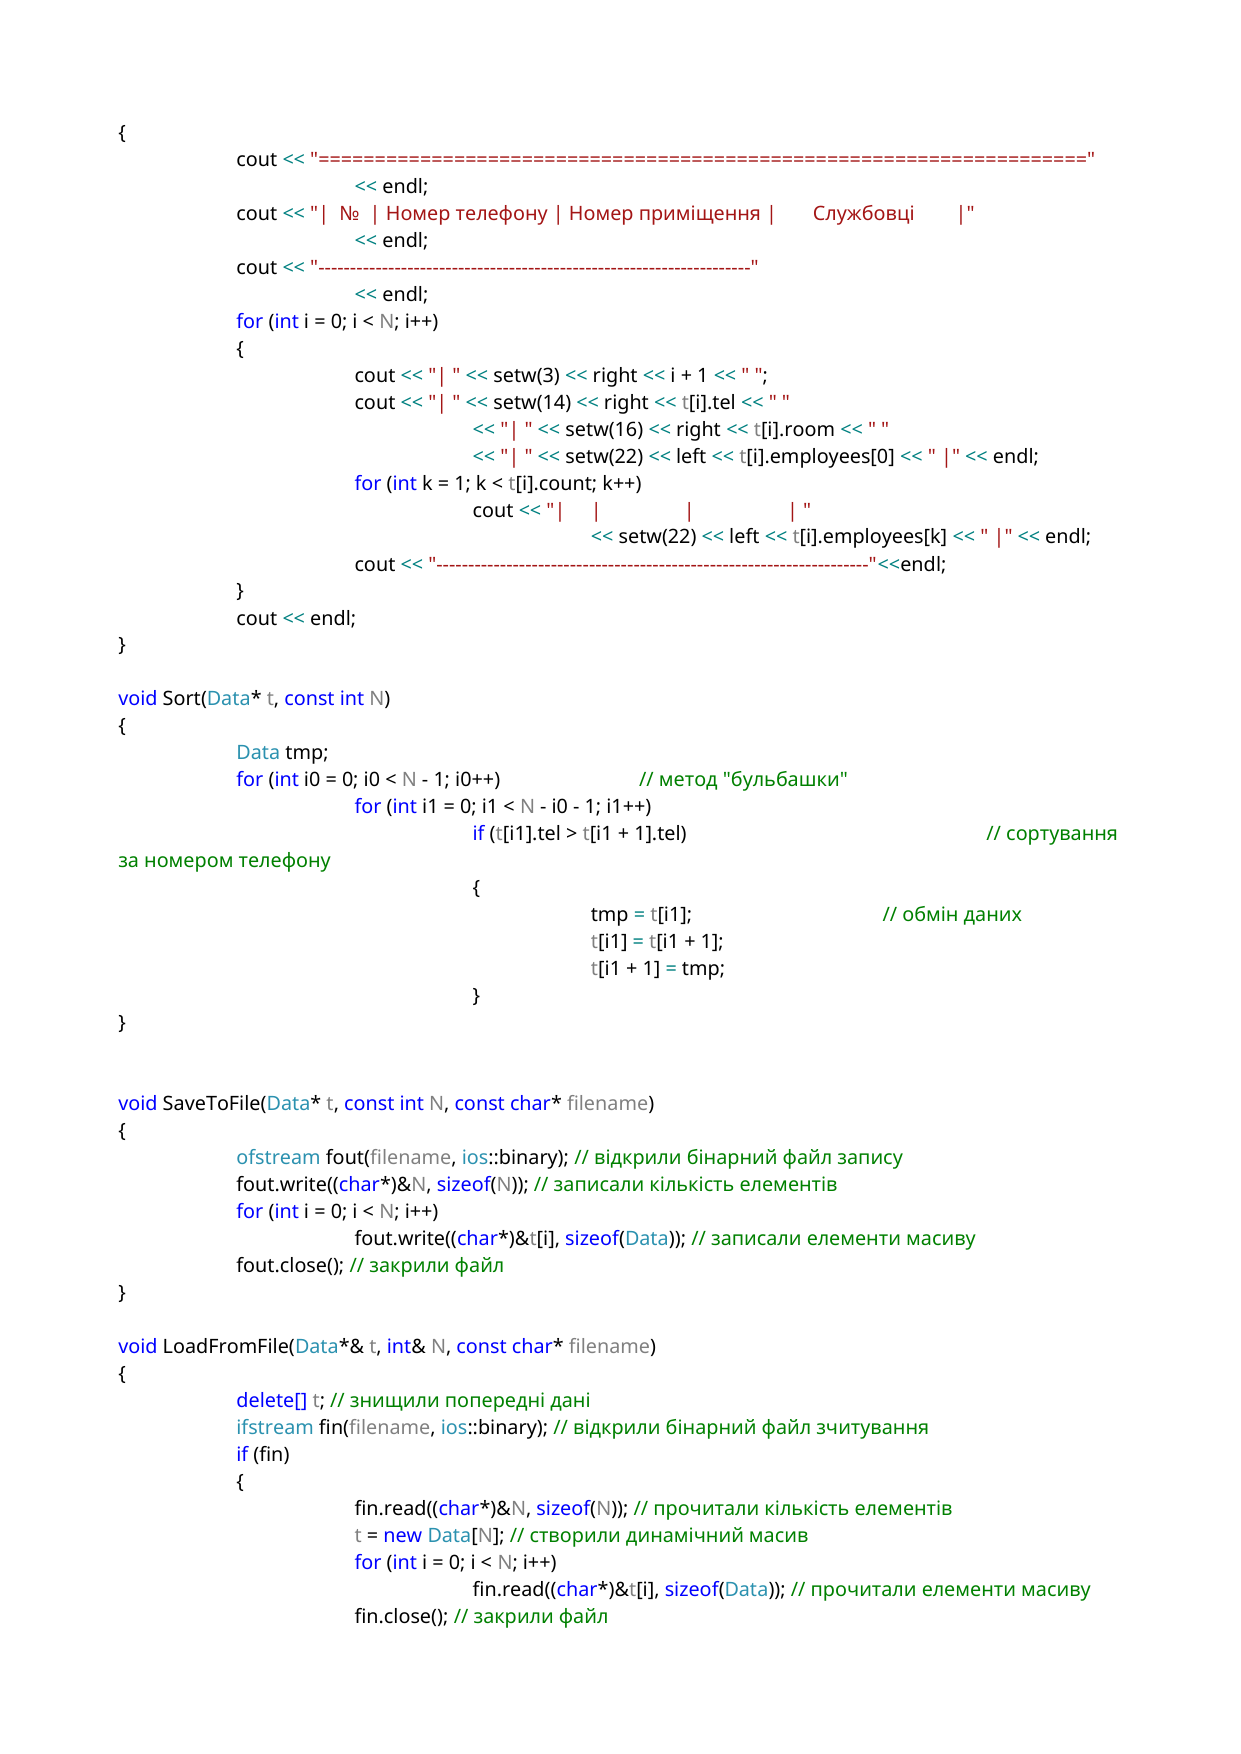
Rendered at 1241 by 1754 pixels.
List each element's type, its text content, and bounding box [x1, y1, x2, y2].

text for (int i1 = 0; i1 < N - i0 - 1; i1++) [118, 793, 1122, 819]
text } [118, 1278, 1122, 1305]
text { [118, 118, 1122, 145]
text << endl; [118, 226, 1122, 253]
text delete[] t; // знищили попередні дані [118, 1386, 1122, 1413]
text cout << "| | | | " [118, 496, 1122, 523]
text for (int i = 0; i < N; i++) [118, 1197, 1122, 1224]
text fin.close(); // закрили файл [118, 1602, 1122, 1629]
text void SaveToFile(Data* t, const int N, const char* filename) [118, 1089, 1122, 1116]
text for (int i = 0; i < N; i++) [118, 1548, 1122, 1575]
text ifstream fin(filename, ios::binary); // відкрили бінарний файл зчитування [118, 1413, 1122, 1440]
text cout << "| " << setw(14) << right << t[i].tel << " " [118, 388, 1122, 415]
text cout << "| № | Номер телефону | Номер приміщення | Службовці |" [118, 199, 1122, 226]
text fout.write((char*)&t[i], sizeof(Data)); // записали елементи масиву [118, 1224, 1122, 1251]
text t = new Data[N]; // створили динамічний масив [118, 1521, 1122, 1548]
text { [118, 1359, 1122, 1386]
text fin.read((char*)&t[i], sizeof(Data)); // прочитали елементи масиву [118, 1575, 1122, 1602]
text cout << endl; [118, 604, 1122, 631]
text if (fin) [118, 1440, 1122, 1467]
text if (t[i1].tel > t[i1 + 1].tel) // сортування за номером телефону [118, 819, 1122, 873]
text cout << "| " << setw(3) << right << i + 1 << " "; [118, 361, 1122, 388]
text << endl; [118, 172, 1122, 199]
text } [118, 981, 1122, 1008]
text { [118, 334, 1122, 361]
text << endl; [118, 280, 1122, 307]
text Data tmp; [118, 739, 1122, 766]
text t[i1] = t[i1 + 1]; [118, 927, 1122, 954]
text for (int k = 1; k < t[i].count; k++) [118, 469, 1122, 496]
text { [118, 873, 1122, 901]
text ofstream fout(filename, ios::binary); // відкрили бінарний файл запису [118, 1143, 1122, 1170]
text fin.read((char*)&N, sizeof(N)); // прочитали кількість елементів [118, 1494, 1122, 1521]
text { [118, 1116, 1122, 1143]
text cout << "--------------------------------------------------------------------"<<endl; [118, 550, 1122, 577]
text cout << "====================================================================" [118, 145, 1122, 172]
text void LoadFromFile(Data*& t, int& N, const char* filename) [118, 1332, 1122, 1359]
text { [118, 712, 1122, 739]
text << "| " << setw(22) << left << t[i].employees[0] << " |" << endl; [118, 442, 1122, 469]
text tmp = t[i1]; // обмін даних [118, 901, 1122, 927]
text for (int i = 0; i < N; i++) [118, 307, 1122, 334]
text << setw(22) << left << t[i].employees[k] << " |" << endl; [118, 523, 1122, 550]
text } [118, 577, 1122, 604]
text cout << "--------------------------------------------------------------------" [118, 253, 1122, 280]
text void Sort(Data* t, const int N) [118, 685, 1122, 712]
text << "| " << setw(16) << right << t[i].room << " " [118, 415, 1122, 442]
text fout.write((char*)&N, sizeof(N)); // записали кількість елементів [118, 1170, 1122, 1197]
text } [118, 1008, 1122, 1035]
text { [118, 1467, 1122, 1494]
text } [118, 631, 1122, 658]
text for (int i0 = 0; i0 < N - 1; i0++) // метод "бульбашки" [118, 766, 1122, 793]
text t[i1 + 1] = tmp; [118, 954, 1122, 981]
text fout.close(); // закрили файл [118, 1251, 1122, 1278]
